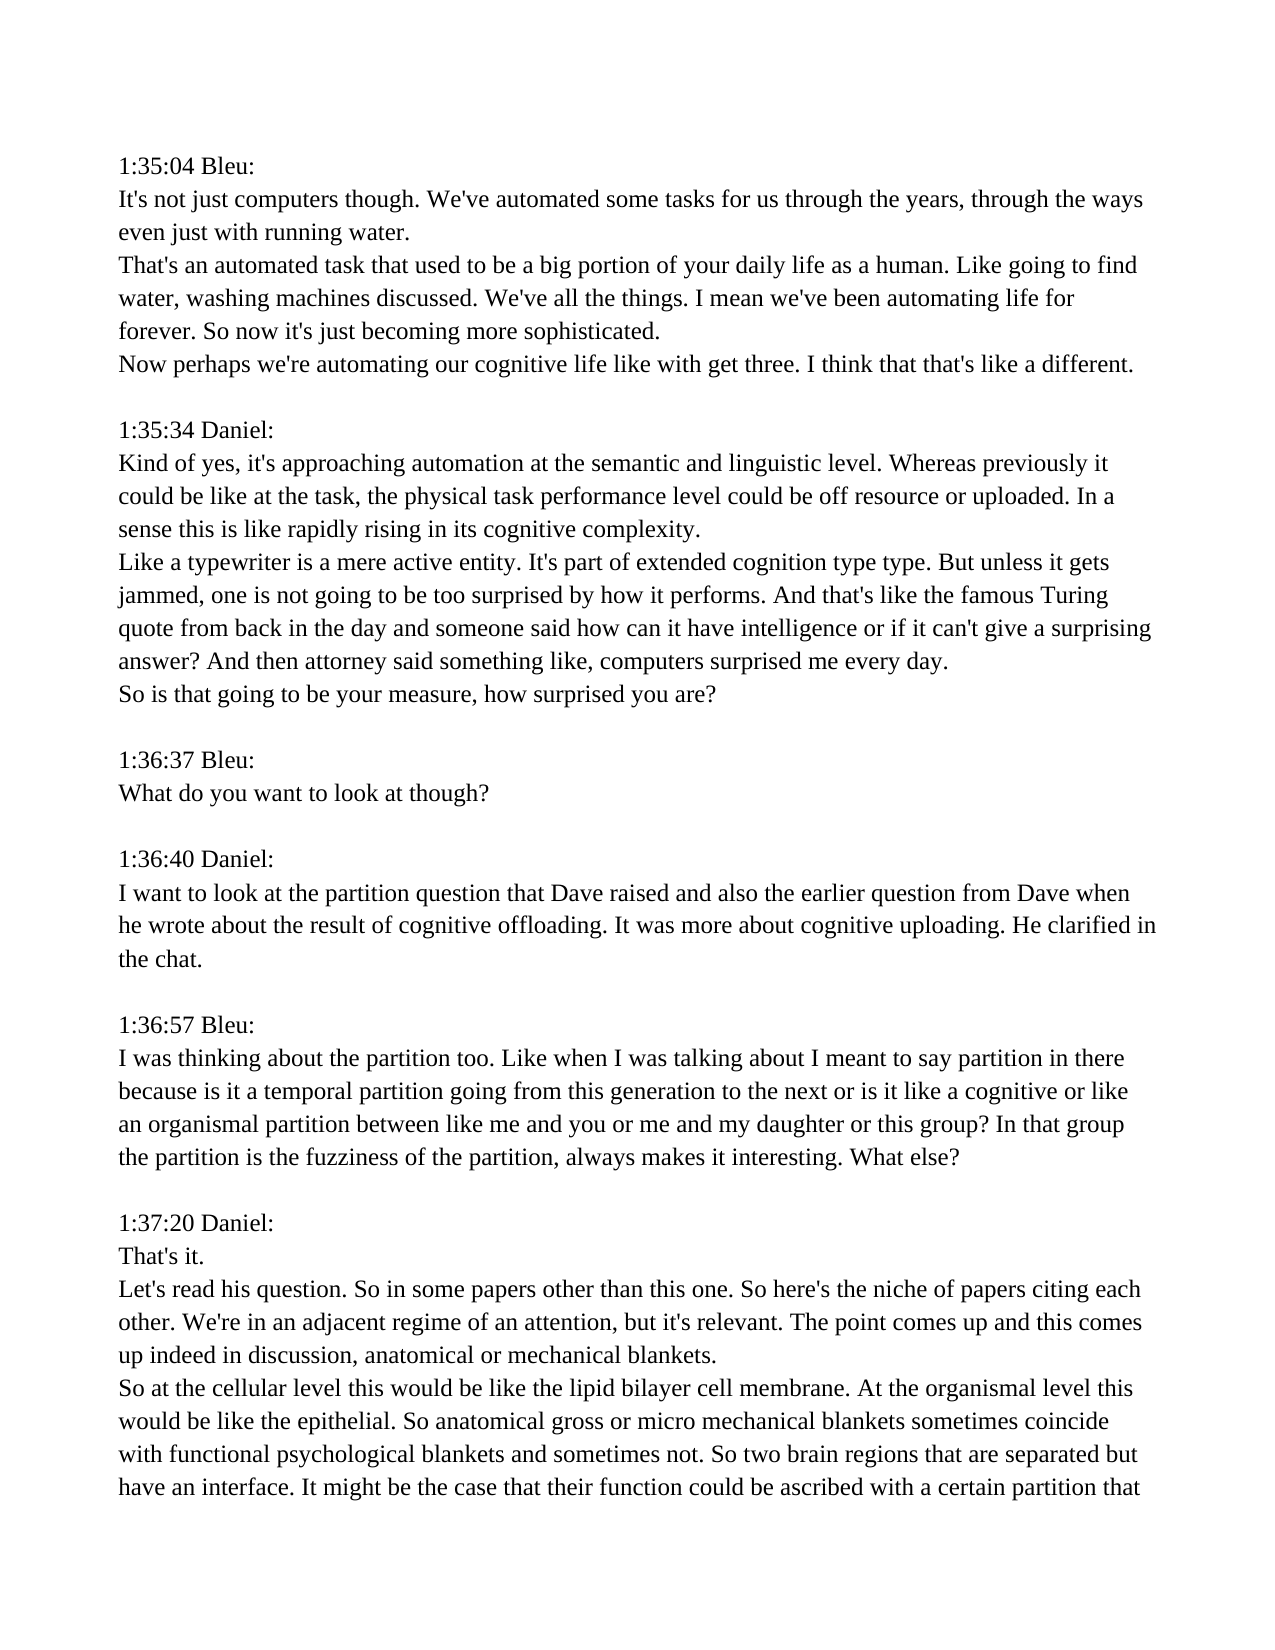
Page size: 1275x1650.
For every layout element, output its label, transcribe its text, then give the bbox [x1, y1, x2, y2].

text 1:35:34 Daniel: [118, 415, 1157, 444]
text I was thinking about the partition too. Like when I was talking about I meant to say partition in there because is it a temporal partition going from this generation to the next or is it like a cognitive or like an organismal partition between like me and you or me and my daughter or this group? In that group the partition is the fuzziness of the partition, always makes it interesting. What else? [118, 1043, 1157, 1171]
text So at the cellular level this would be like the lipid bilayer cell membrane. At the organismal level this would be like the epithelial. So anatomical gross or micro mechanical blankets sometimes coincide with functional psychological blankets and sometimes not. So two brain regions that are separated but have an interface. It might be the case that their function could be ascribed with a certain partition that [118, 1373, 1157, 1501]
text Now perhaps we're automating our cognitive life like with get three. I think that that's like a different. [118, 349, 1157, 378]
text 1:36:37 Bleu: [118, 746, 1157, 774]
text 1:36:57 Bleu: [118, 1010, 1157, 1038]
text Kind of yes, it's approaching automation at the semantic and linguistic level. Whereas previously it could be like at the task, the physical task performance level could be off resource or uploaded. In a sense this is like rapidly rising in its cognitive complexity. [118, 448, 1157, 543]
text That's an automated task that used to be a big portion of your daily life as a human. Like going to find water, washing machines discussed. We've all the things. I mean we've been automating life for forever. So now it's just becoming more sophisticated. [118, 250, 1157, 345]
text I want to look at the partition question that Dave raised and also the earlier question from Dave when he wrote about the result of cognitive offloading. It was more about cognitive uploading. He clarified in the chat. [118, 878, 1157, 972]
text That's it. [118, 1241, 1157, 1269]
text 1:36:40 Daniel: [118, 844, 1157, 873]
text Let's read his question. So in some papers other than this one. So here's the niche of papers citing each other. We're in an adjacent regime of an attention, but it's relevant. The point comes up and this comes up indeed in discussion, anatomical or mechanical blankets. [118, 1274, 1157, 1369]
text 1:37:20 Daniel: [118, 1208, 1157, 1237]
text It's not just computers though. We've automated some tasks for us through the years, through the ways even just with running water. [118, 184, 1157, 246]
text Like a typewriter is a mere active entity. It's part of extended cognition type type. But unless it gets jammed, one is not going to be too surprised by how it performs. And that's like the famous Turing quote from back in the day and someone said how can it have intelligence or if it can't give a surprising answer? And then attorney said something like, computers surprised me every day. [118, 547, 1157, 675]
text 1:35:04 Bleu: [118, 151, 1157, 180]
text So is that going to be your measure, how surprised you are? [118, 679, 1157, 708]
text What do you want to look at though? [118, 778, 1157, 807]
